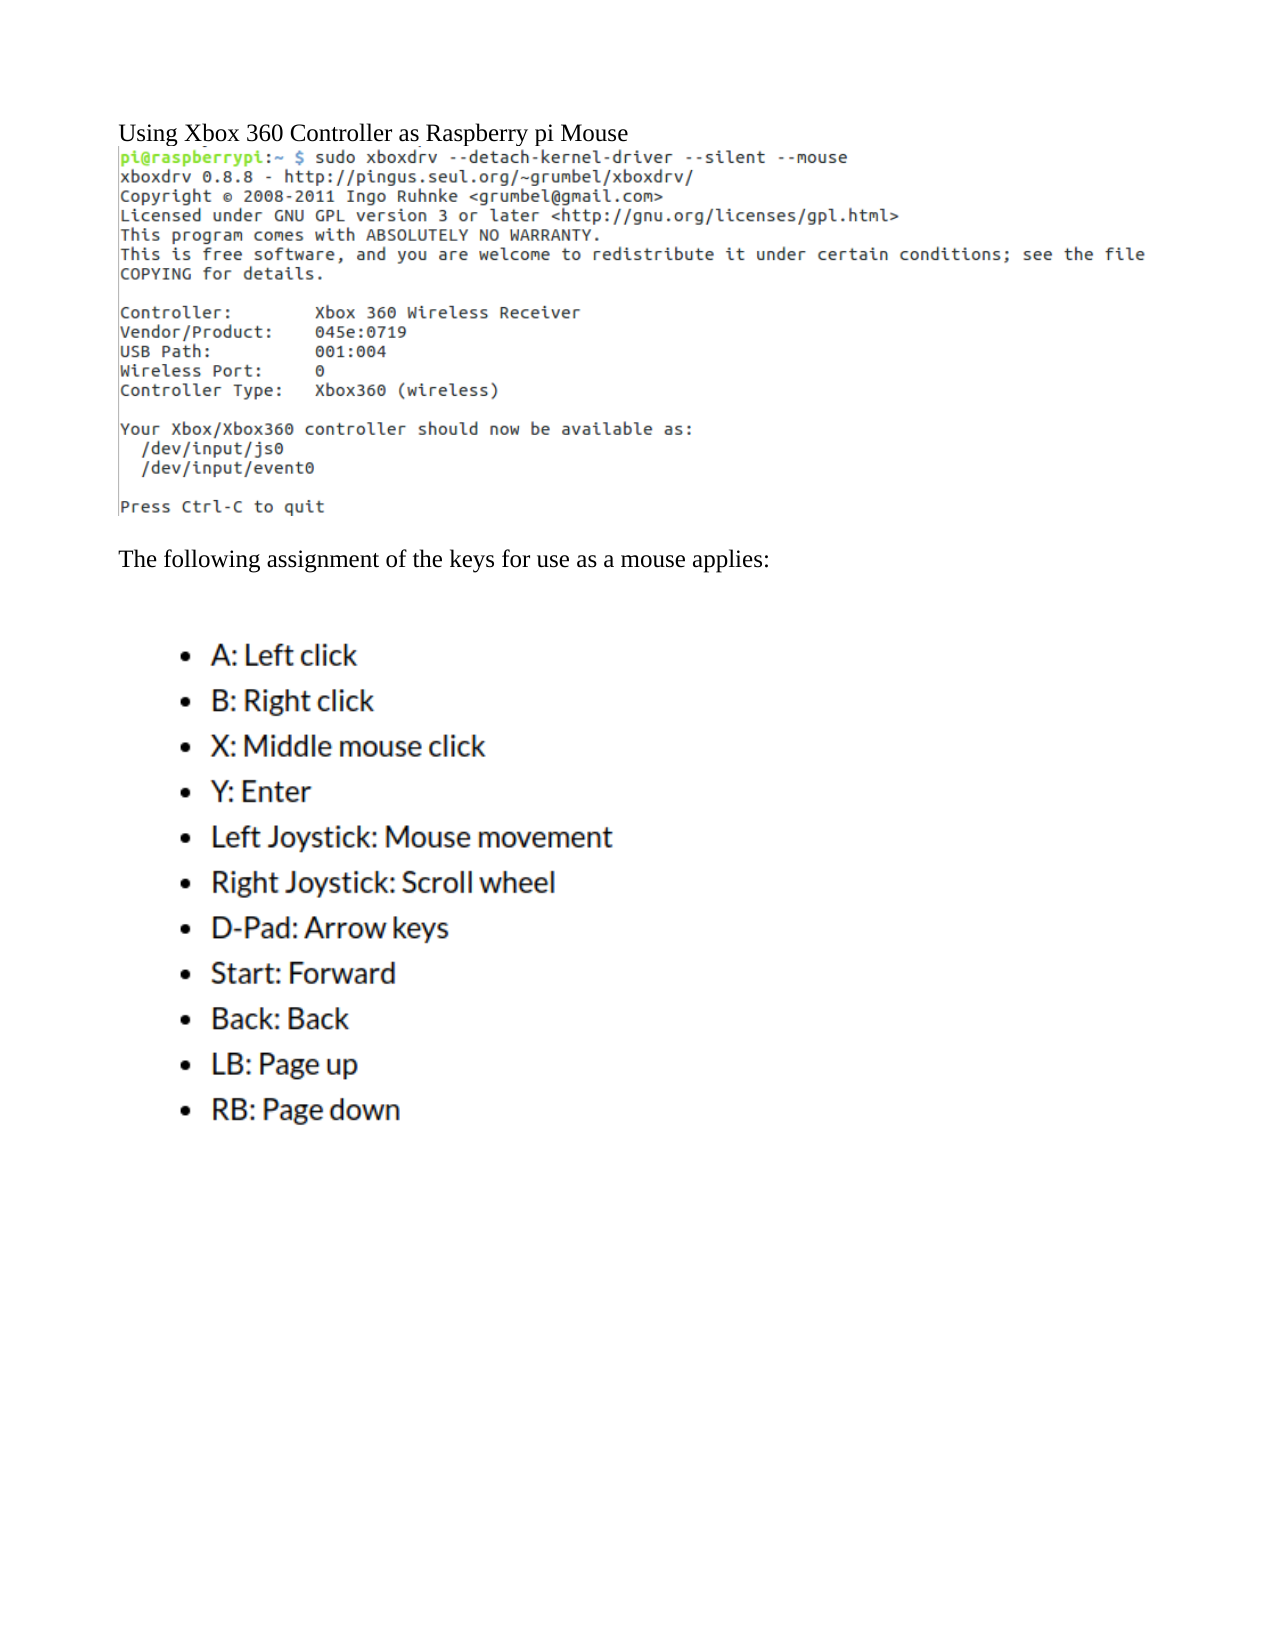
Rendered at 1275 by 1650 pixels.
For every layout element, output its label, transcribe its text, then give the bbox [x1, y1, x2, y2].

text Using Xbox 360 Controller as Raspberry pi Mouse [118, 118, 1157, 146]
picture [170, 630, 658, 1136]
picture [118, 146, 1157, 516]
text The following assignment of the keys for use as a mouse applies: [118, 544, 1157, 573]
